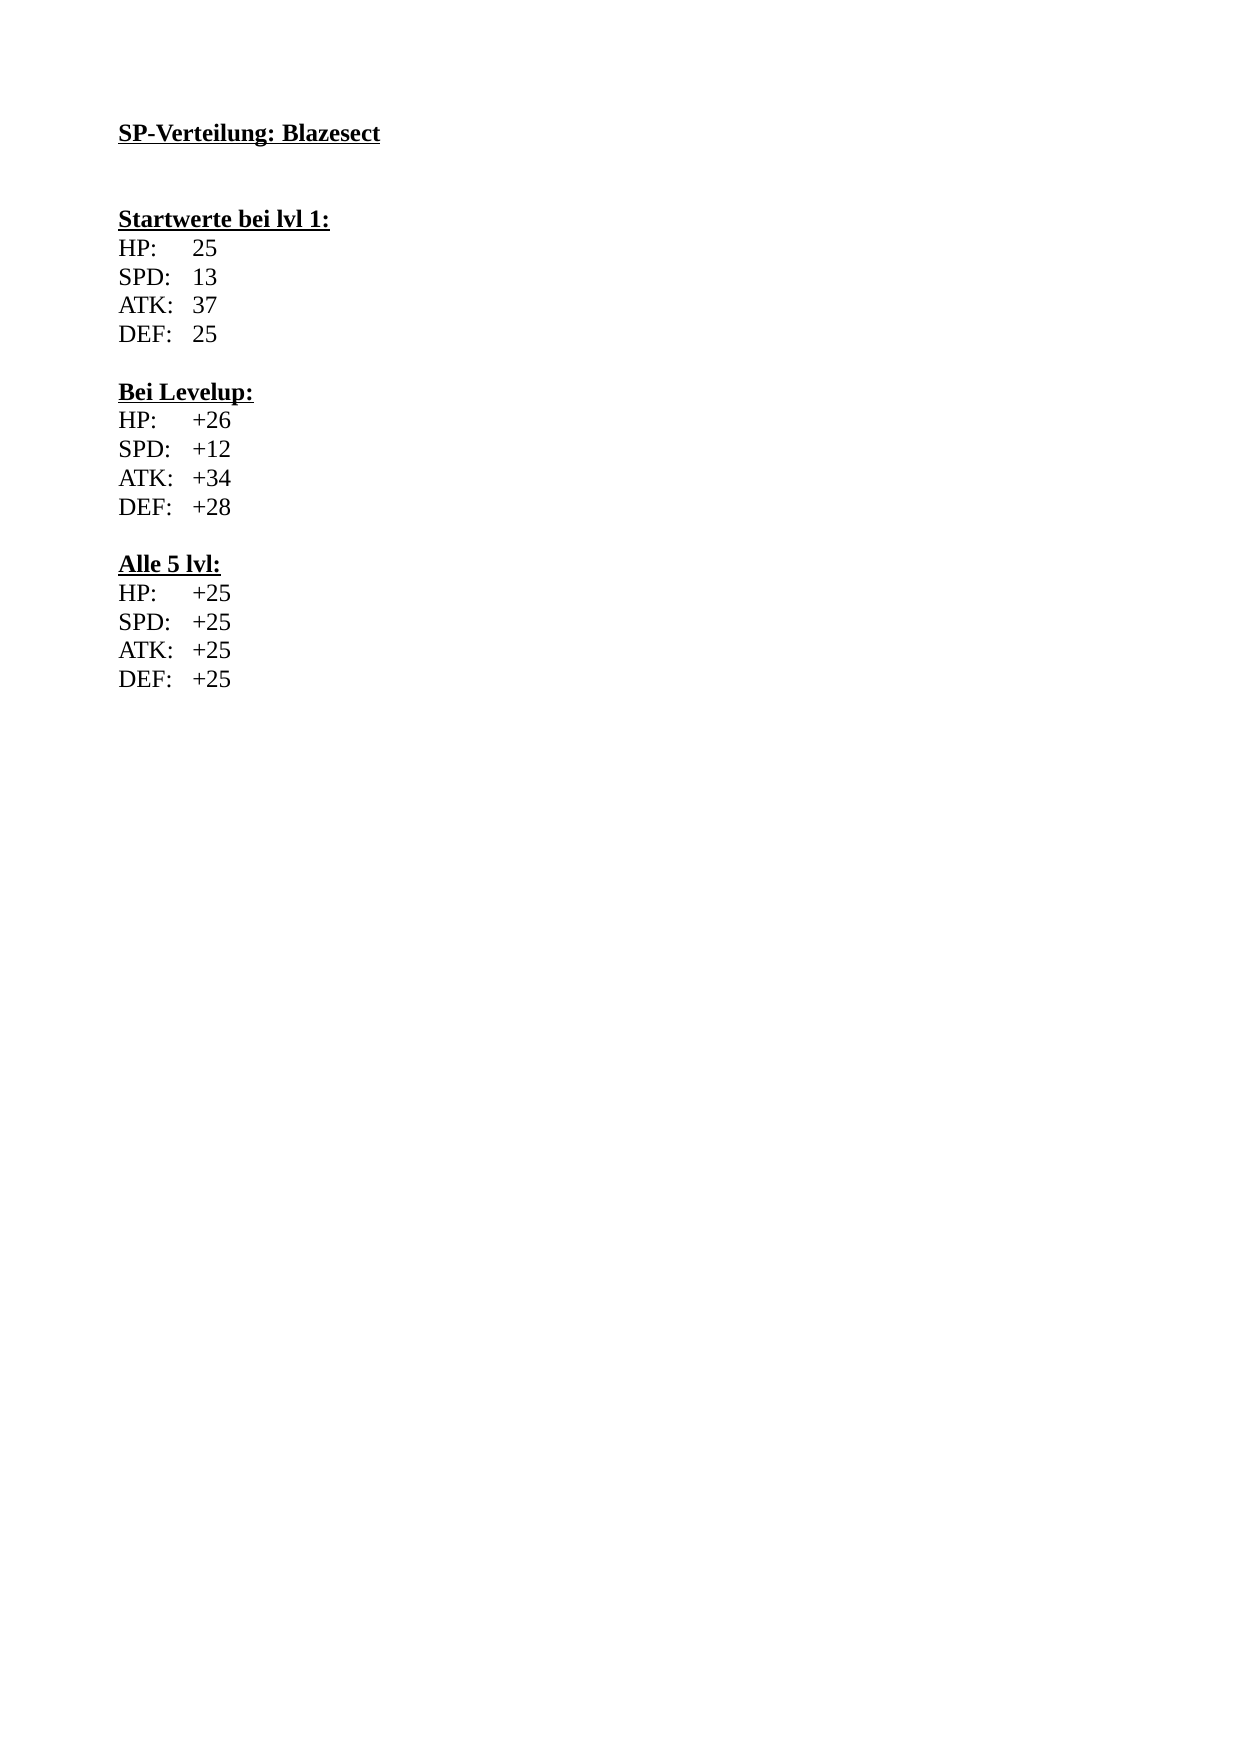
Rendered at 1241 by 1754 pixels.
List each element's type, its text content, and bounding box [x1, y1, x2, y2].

text HP: +25 [118, 578, 1122, 607]
text ATK: +34 [118, 463, 1122, 492]
text HP: +26 [118, 406, 1122, 434]
text Startwerte bei lvl 1: [118, 204, 1122, 233]
text DEF: 25 [118, 319, 1122, 348]
text DEF: +28 [118, 492, 1122, 521]
text SP-Verteilung: Blazesect [118, 118, 1122, 147]
text ATK: +25 [118, 636, 1122, 664]
text ATK: 37 [118, 291, 1122, 319]
text SPD: +25 [118, 607, 1122, 636]
text SPD: +12 [118, 434, 1122, 463]
text HP: 25 [118, 233, 1122, 262]
text Bei Levelup: [118, 377, 1122, 406]
text SPD: 13 [118, 262, 1122, 291]
text Alle 5 lvl: [118, 549, 1122, 578]
text DEF: +25 [118, 664, 1122, 693]
